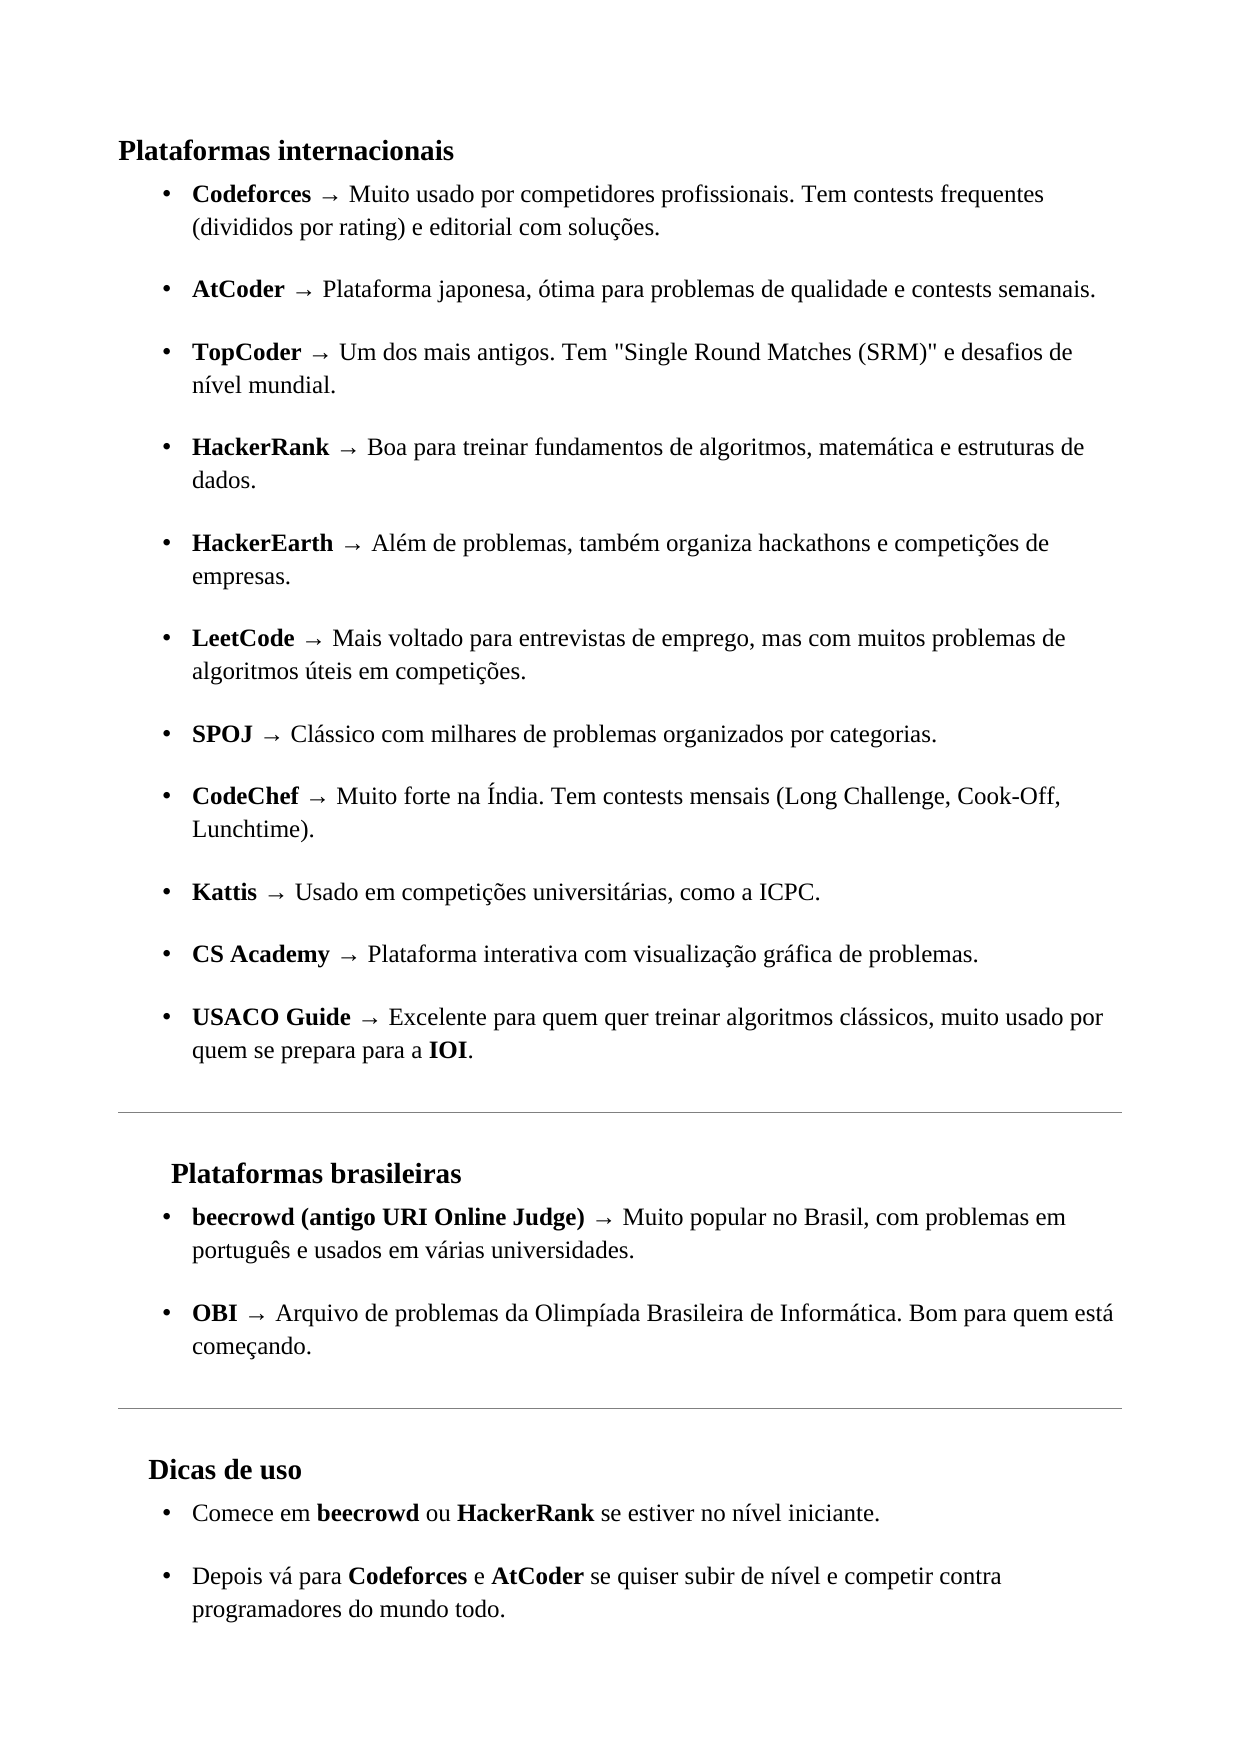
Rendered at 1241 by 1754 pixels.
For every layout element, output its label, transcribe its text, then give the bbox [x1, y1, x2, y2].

list CS Academy → Plataforma interativa com visualização gráfica de problemas. [162, 939, 1122, 968]
list USACO Guide → Excelente para quem quer treinar algoritmos clássicos, muito usado por quem se prepara para a IOI. [162, 1002, 1122, 1064]
subtitle 🇧🇷 Plataformas brasileiras [118, 1156, 1122, 1190]
list OBI → Arquivo de problemas da Olimpíada Brasileira de Informática. Bom para quem está começando. [162, 1298, 1122, 1359]
list HackerEarth → Além de problemas, também organiza hackathons e competições de empresas. [162, 528, 1122, 589]
list Codeforces → Muito usado por competidores profissionais. Tem contests frequentes (divididos por rating) e editorial com soluções. [162, 179, 1122, 241]
list SPOJ → Clássico com milhares de problemas organizados por categorias. [162, 719, 1122, 748]
list Kattis → Usado em competições universitárias, como a ICPC. [162, 877, 1122, 906]
list CodeChef → Muito forte na Índia. Tem contests mensais (Long Challenge, Cook-Off, Lunchtime). [162, 781, 1122, 843]
subtitle Plataformas internacionais [118, 133, 1122, 166]
list TopCoder → Um dos mais antigos. Tem "Single Round Matches (SRM)" e desafios de nível mundial. [162, 337, 1122, 398]
list Comece em beecrowd ou HackerRank se estiver no nível iniciante. [162, 1498, 1122, 1527]
list HackerRank → Boa para treinar fundamentos de algoritmos, matemática e estruturas de dados. [162, 432, 1122, 494]
list LeetCode → Mais voltado para entrevistas de emprego, mas com muitos problemas de algoritmos úteis em competições. [162, 623, 1122, 685]
list Depois vá para Codeforces e AtCoder se quiser subir de nível e competir contra programadores do mundo todo. [162, 1561, 1122, 1622]
list beecrowd (antigo URI Online Judge) → Muito popular no Brasil, com problemas em português e usados em várias universidades. [162, 1202, 1122, 1264]
subtitle 🎯 Dicas de uso [118, 1452, 1122, 1486]
list AtCoder → Plataforma japonesa, ótima para problemas de qualidade e contests semanais. [162, 274, 1122, 303]
